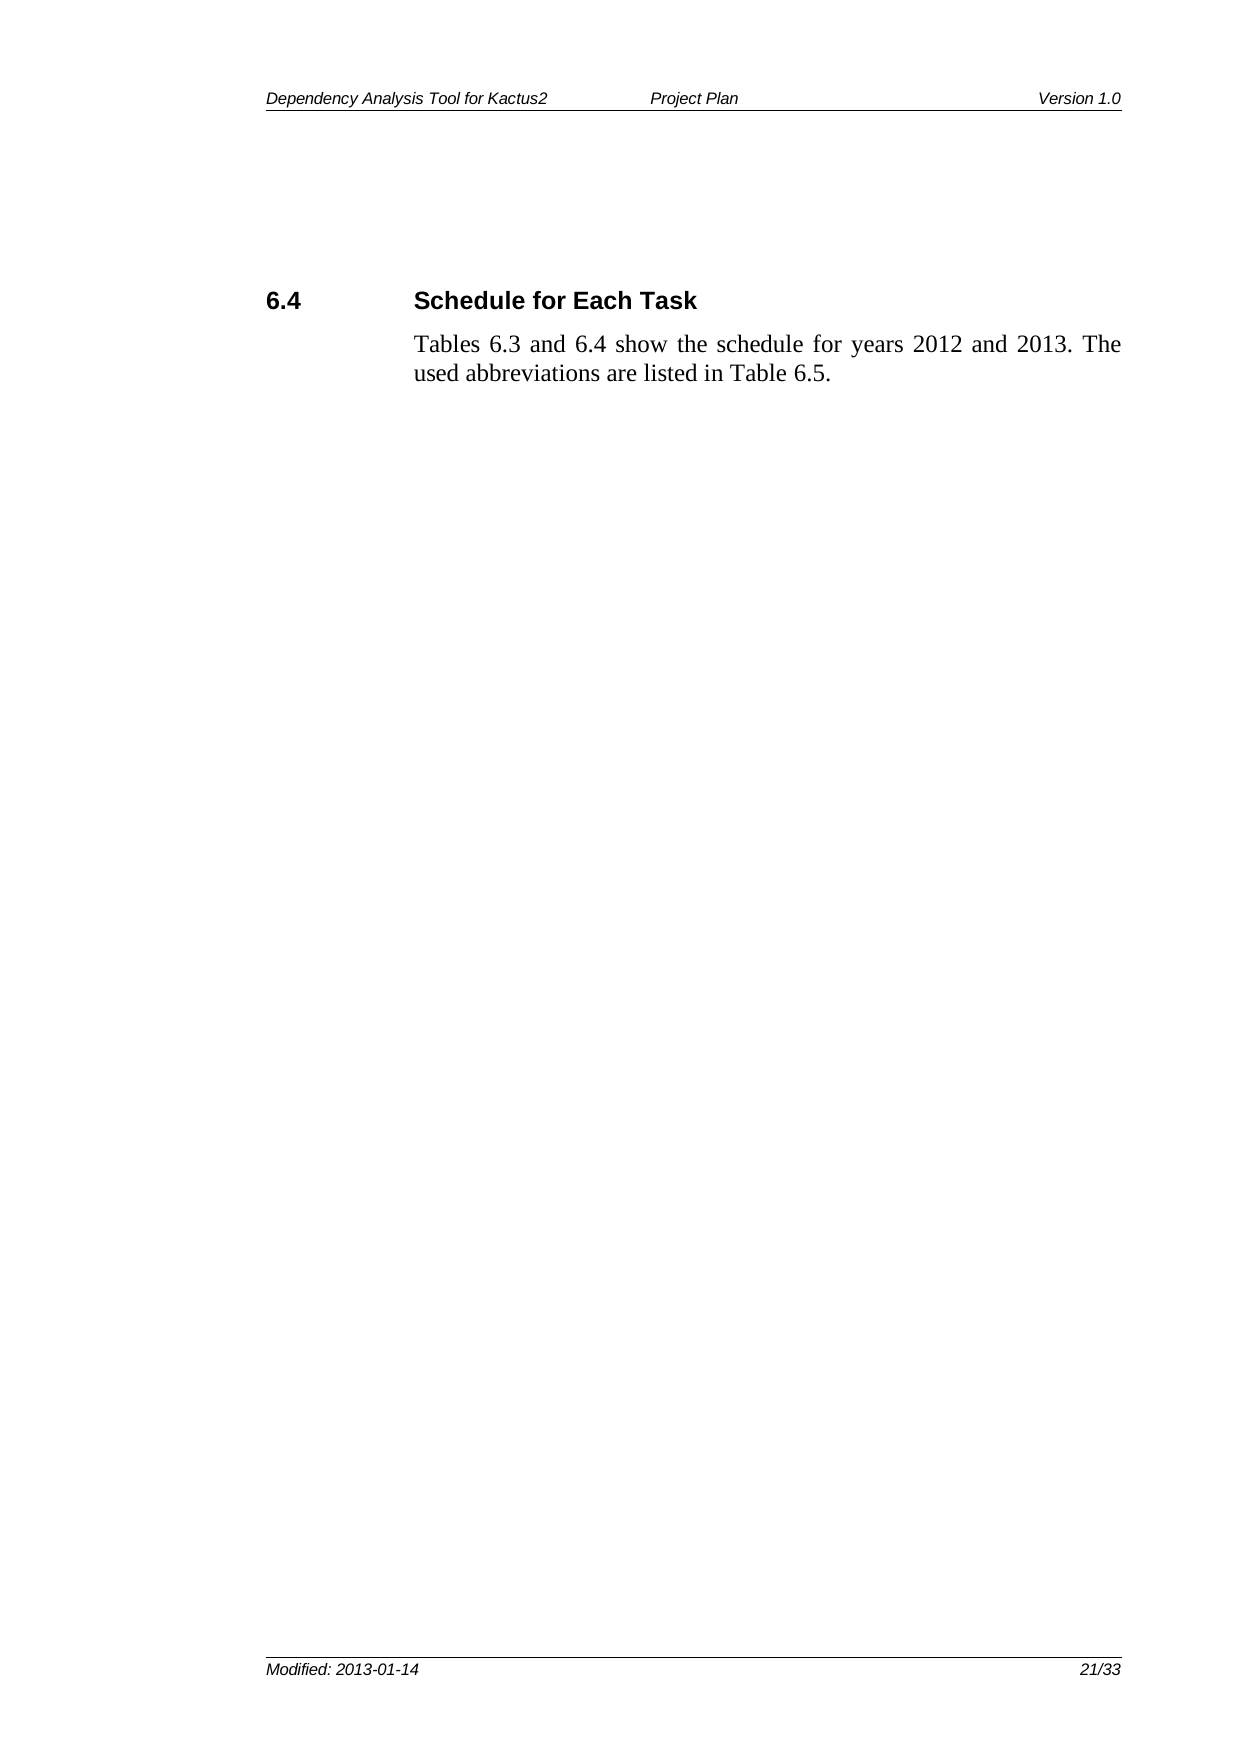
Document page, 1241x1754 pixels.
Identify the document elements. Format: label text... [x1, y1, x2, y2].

text Tables 6.3 and 6.4 show the schedule for years 2012 and 2013. The used abbreviations are listed in Table 6.5. [413, 329, 1122, 387]
subtitle Schedule for Each Task [266, 286, 1122, 315]
